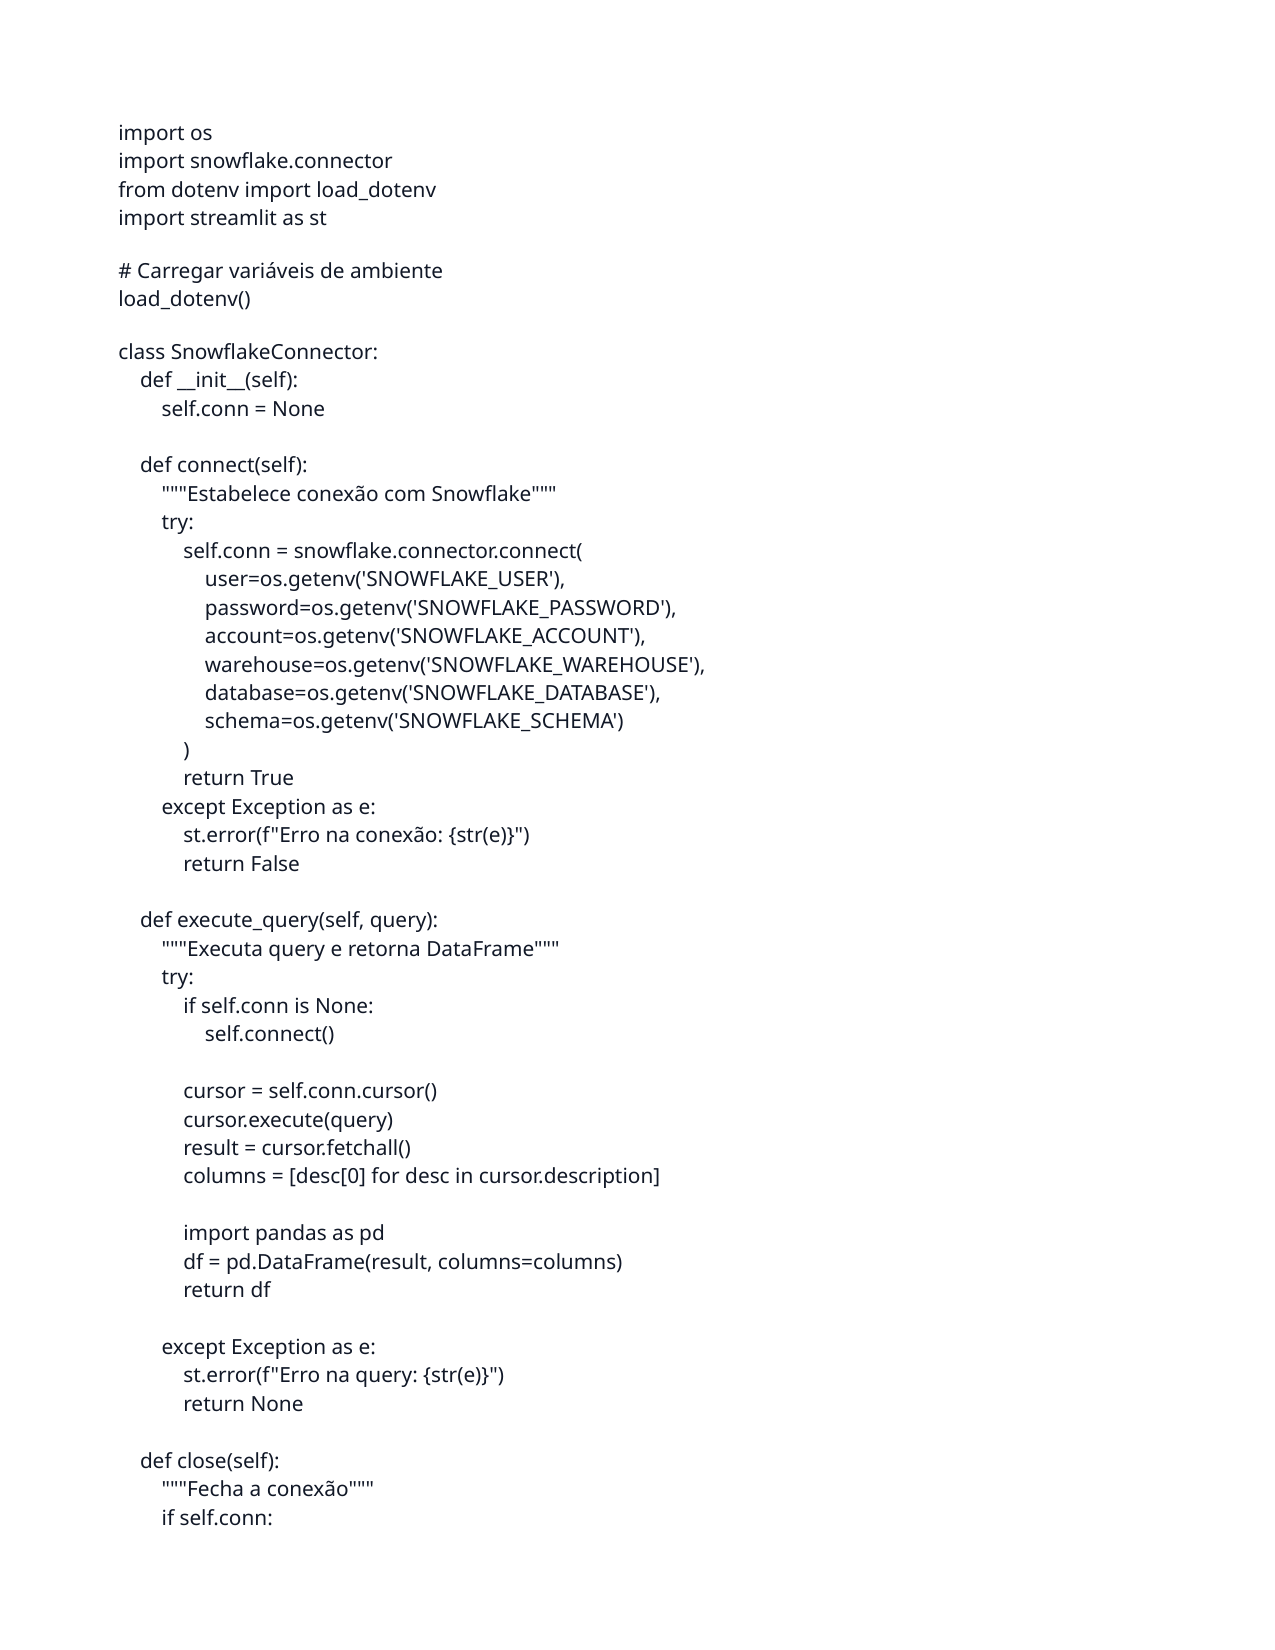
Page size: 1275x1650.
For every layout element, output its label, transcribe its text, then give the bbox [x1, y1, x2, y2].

text def close(self): [118, 1446, 1157, 1474]
text cursor.execute(query) [118, 1105, 1157, 1133]
text if self.conn: [118, 1503, 1157, 1531]
text """Estabelece conexão com Snowflake""" [118, 479, 1157, 507]
text account=os.getenv('SNOWFLAKE_ACCOUNT'), [118, 621, 1157, 650]
text except Exception as e: [118, 1332, 1157, 1361]
text try: [118, 507, 1157, 536]
text """Executa query e retorna DataFrame""" [118, 934, 1157, 962]
text result = cursor.fetchall() [118, 1133, 1157, 1162]
text schema=os.getenv('SNOWFLAKE_SCHEMA') [118, 707, 1157, 735]
text self.connect() [118, 1019, 1157, 1048]
text from dotenv import load_dotenv [118, 175, 1157, 203]
text return df [118, 1275, 1157, 1304]
text import os [118, 118, 1157, 147]
text except Exception as e: [118, 792, 1157, 820]
text database=os.getenv('SNOWFLAKE_DATABASE'), [118, 678, 1157, 707]
text self.conn = snowflake.connector.connect( [118, 536, 1157, 564]
text return True [118, 763, 1157, 792]
text columns = [desc[0] for desc in cursor.description] [118, 1162, 1157, 1190]
text """Fecha a conexão""" [118, 1474, 1157, 1503]
text def __init__(self): [118, 365, 1157, 394]
text def execute_query(self, query): [118, 906, 1157, 934]
text return False [118, 849, 1157, 877]
text ) [118, 735, 1157, 763]
text cursor = self.conn.cursor() [118, 1076, 1157, 1105]
text try: [118, 962, 1157, 991]
text def connect(self): [118, 451, 1157, 479]
text df = pd.DataFrame(result, columns=columns) [118, 1247, 1157, 1275]
text user=os.getenv('SNOWFLAKE_USER'), [118, 564, 1157, 593]
text password=os.getenv('SNOWFLAKE_PASSWORD'), [118, 593, 1157, 621]
text load_dotenv() [118, 284, 1157, 313]
text st.error(f"Erro na query: {str(e)}") [118, 1361, 1157, 1389]
text warehouse=os.getenv('SNOWFLAKE_WAREHOUSE'), [118, 650, 1157, 678]
text class SnowflakeConnector: [118, 337, 1157, 365]
text # Carregar variáveis de ambiente [118, 256, 1157, 284]
text import streamlit as st [118, 203, 1157, 232]
text import pandas as pd [118, 1218, 1157, 1247]
text import snowflake.connector [118, 147, 1157, 175]
text if self.conn is None: [118, 991, 1157, 1019]
text self.conn = None [118, 394, 1157, 422]
text st.error(f"Erro na conexão: {str(e)}") [118, 820, 1157, 849]
text return None [118, 1389, 1157, 1417]
